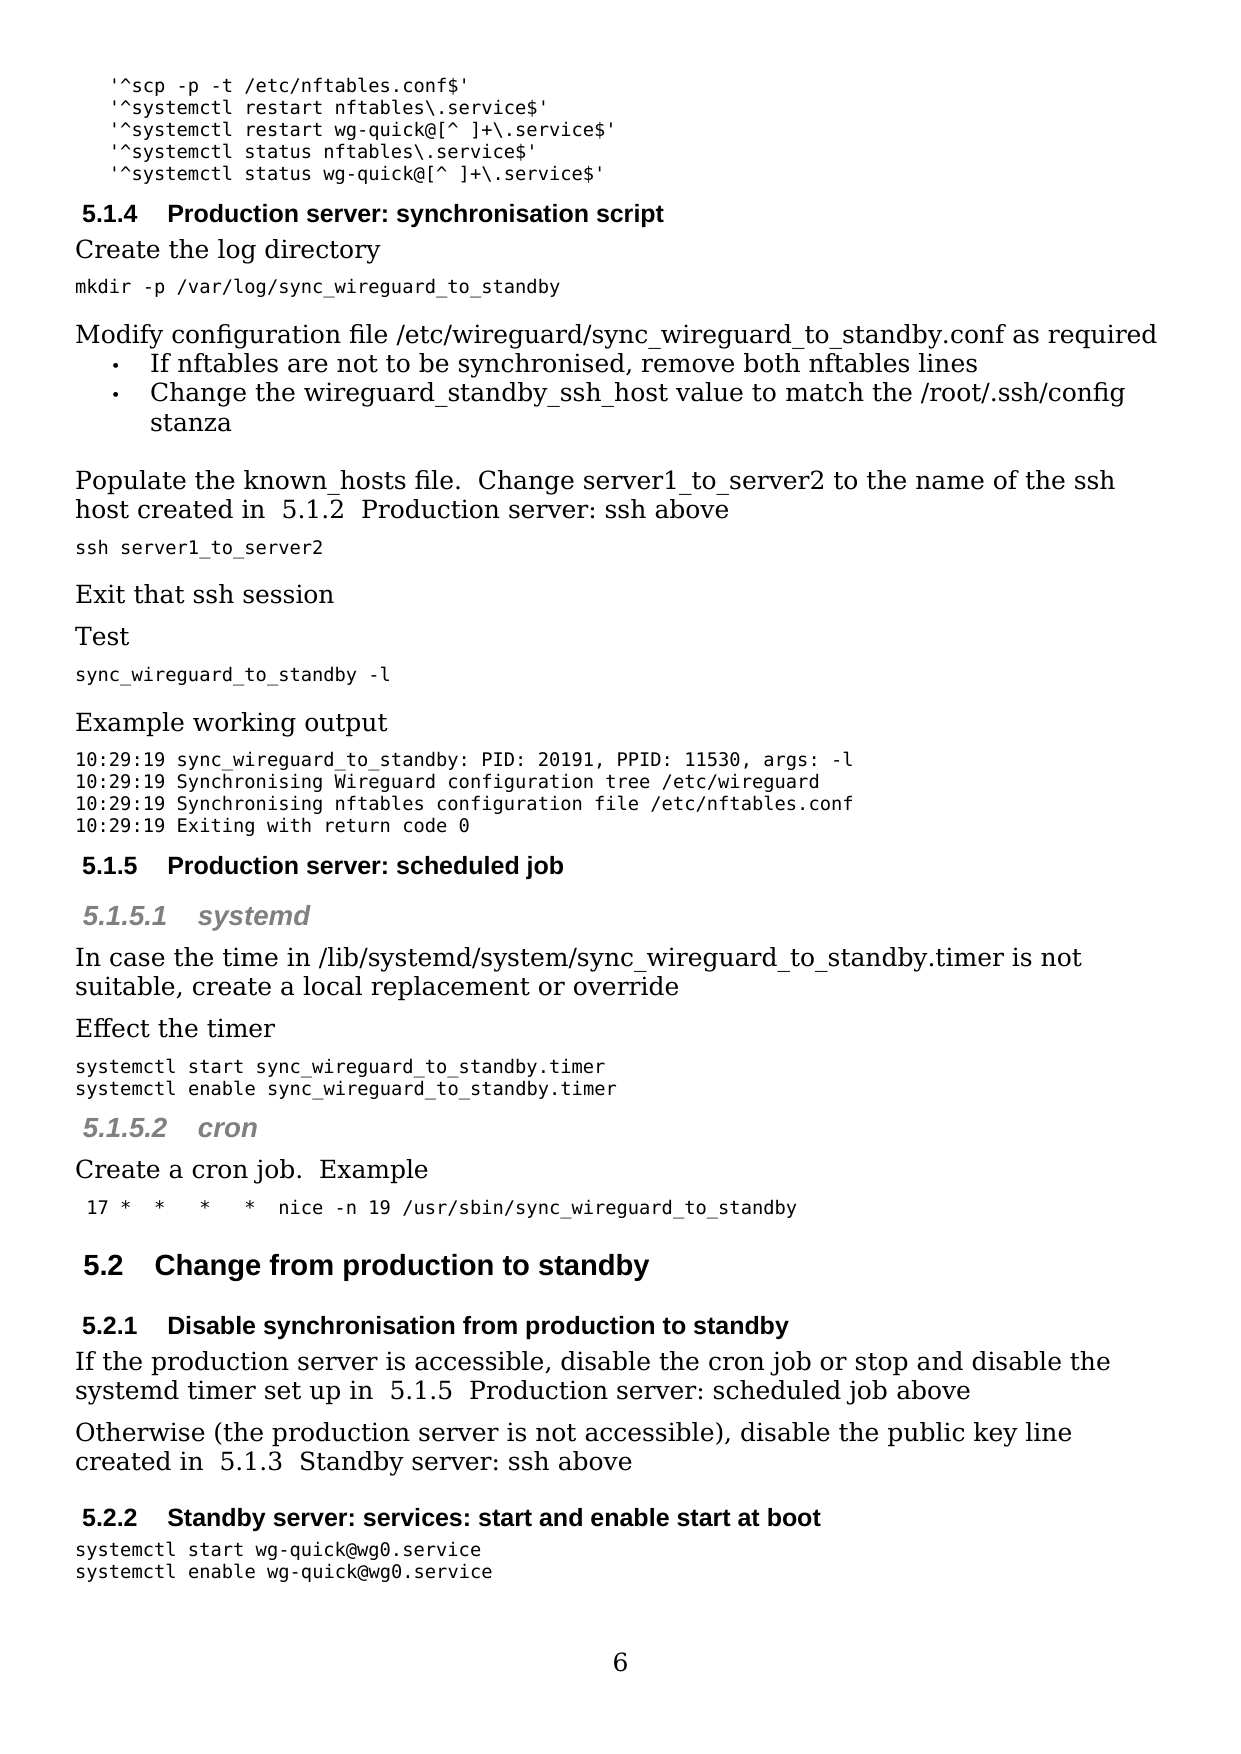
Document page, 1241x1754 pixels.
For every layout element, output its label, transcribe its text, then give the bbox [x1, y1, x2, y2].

text systemctl enable sync_wireguard_to_standby.timer [75, 1078, 1166, 1099]
text '^systemctl status nftables\.service$' [75, 141, 1166, 162]
text 10:29:19 Exiting with return code 0 [75, 815, 1166, 837]
subtitle Production server: synchronisation script [75, 199, 1166, 227]
text 10:29:19 Synchronising nftables configuration file /etc/nftables.conf [75, 793, 1166, 815]
text '^systemctl restart nftables\.service$' [75, 97, 1166, 119]
text systemctl start wg-quick@wg0.service [75, 1539, 1166, 1561]
text systemctl start sync_wireguard_to_standby.timer [75, 1056, 1166, 1078]
text '^scp -p -t /etc/nftables.conf$' [75, 75, 1166, 97]
subtitle Standby server: services: start and enable start at boot [75, 1504, 1166, 1532]
text '^systemctl status wg-quick@[^ ]+\.service$' [75, 162, 1166, 184]
text Exit that ssh session [75, 581, 1166, 610]
text ssh server1_to_server2 [75, 537, 1166, 559]
text 10:29:19 Synchronising Wireguard configuration tree /etc/wireguard [75, 771, 1166, 793]
text '^systemctl restart wg-quick@[^ ]+\.service$' [75, 119, 1166, 141]
list If nftables are not to be synchronised, remove both nftables lines [112, 349, 1166, 378]
text systemctl enable wg-quick@wg0.service [75, 1561, 1166, 1583]
text Populate the known_hosts file. Change server1_to_server2 to the name of the ssh host created in 5.1.2 Production server: ssh above [75, 466, 1166, 524]
text Otherwise (the production server is not accessible), disable the public key line created in 5.1.3 Standby server: ssh above [75, 1418, 1166, 1476]
text Create a cron job. Example [75, 1155, 1166, 1184]
text If the production server is accessible, disable the cron job or stop and disable the systemd timer set up in 5.1.5 Production server: scheduled job above [75, 1347, 1166, 1405]
subtitle cron [75, 1112, 1166, 1143]
text mkdir -p /var/log/sync_wireguard_to_standby [75, 276, 1166, 298]
subtitle Disable synchronisation from production to standby [75, 1312, 1166, 1339]
text Example working output [75, 708, 1166, 737]
subtitle systemd [75, 900, 1166, 931]
text 10:29:19 sync_wireguard_to_standby: PID: 20191, PPID: 11530, args: -l [75, 749, 1166, 771]
text Test [75, 622, 1166, 651]
text Modify configuration file /etc/wireguard/sync_wireguard_to_standby.conf as required [75, 320, 1166, 349]
text sync_wireguard_to_standby -l [75, 664, 1166, 686]
text In case the time in /lib/systemd/system/sync_wireguard_to_standby.timer is not suitable, create a local replacement or override [75, 943, 1166, 1002]
text Effect the timer [75, 1014, 1166, 1043]
subtitle Change from production to standby [75, 1249, 1166, 1282]
text 17 * * * * nice -n 19 /usr/sbin/sync_wireguard_to_standby [75, 1197, 1166, 1219]
text Create the log directory [75, 235, 1166, 264]
list Change the wireguard_standby_ssh_host value to match the /root/.ssh/config stanza [112, 378, 1166, 437]
subtitle Production server: scheduled job [75, 852, 1166, 880]
